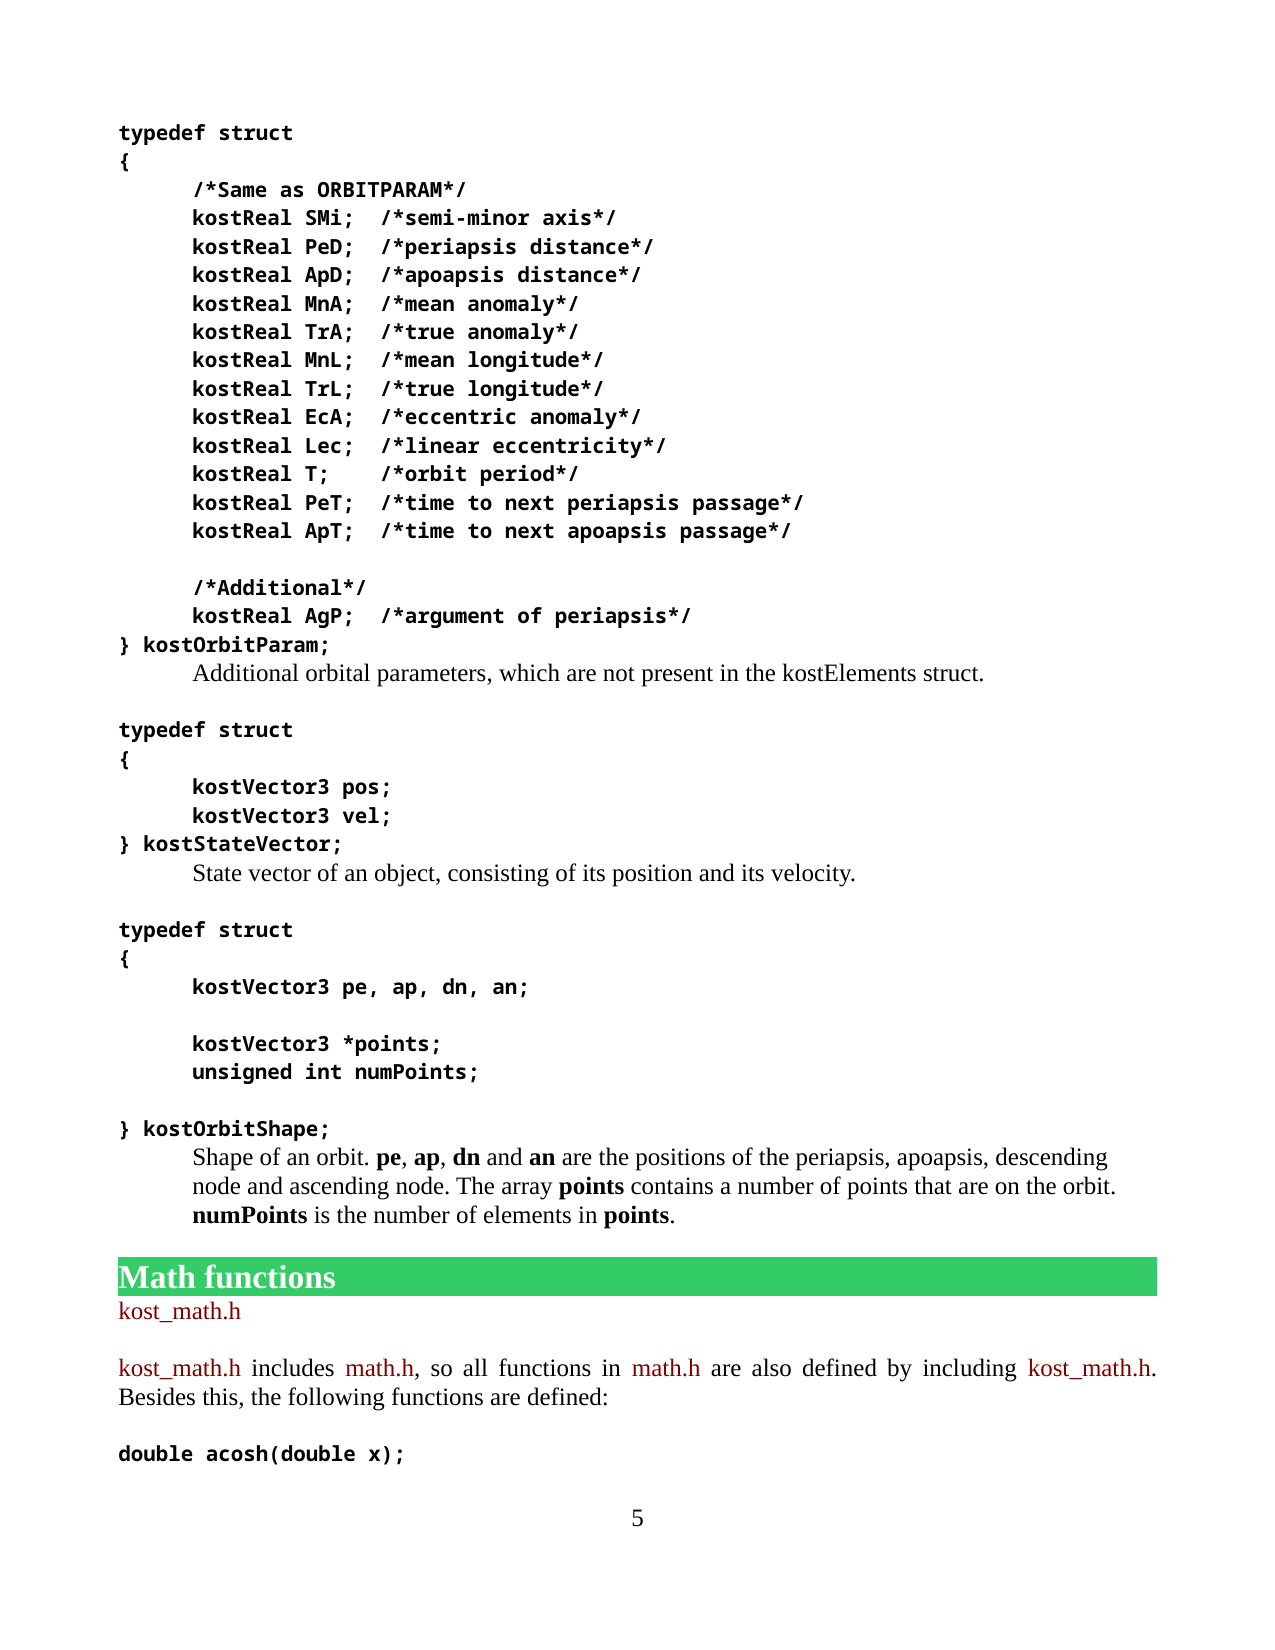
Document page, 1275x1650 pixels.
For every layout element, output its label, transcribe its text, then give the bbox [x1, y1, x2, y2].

text kostVector3 vel; [118, 801, 1157, 829]
text /*Additional*/ [118, 573, 1157, 602]
text State vector of an object, consisting of its position and its velocity. [192, 858, 1157, 887]
text kostReal AgP; /*argument of periapsis*/ [118, 602, 1157, 630]
text kostReal T; /*orbit period*/ [118, 459, 1157, 488]
text double acosh(double x); [118, 1439, 1157, 1468]
text { [118, 943, 1157, 972]
text { [118, 147, 1157, 175]
text kostReal ApD; /*apoapsis distance*/ [118, 260, 1157, 289]
text } kostStateVector; [118, 829, 1157, 858]
text kostVector3 *points; [118, 1029, 1157, 1057]
text } kostOrbitParam; [118, 630, 1157, 658]
text typedef struct [118, 716, 1157, 744]
text /*Same as ORBITPARAM*/ [118, 175, 1157, 203]
text kost_math.h includes math.h, so all functions in math.h are also defined by including kost_math.h. Besides this, the following functions are defined: [118, 1353, 1157, 1411]
text kost_math.h [118, 1296, 1157, 1324]
text } kostOrbitShape; [118, 1114, 1157, 1142]
text kostReal SMi; /*semi-minor axis*/ [118, 203, 1157, 232]
text kostVector3 pe, ap, dn, an; [118, 972, 1157, 1000]
text kostReal EcA; /*eccentric anomaly*/ [118, 402, 1157, 431]
text typedef struct [118, 118, 1157, 147]
text kostReal PeD; /*periapsis distance*/ [118, 232, 1157, 260]
text Additional orbital parameters, which are not present in the kostElements struct. [192, 658, 1157, 687]
text kostVector3 pos; [118, 772, 1157, 801]
text { [118, 744, 1157, 772]
text kostReal TrL; /*true longitude*/ [118, 374, 1157, 402]
text kostReal TrA; /*true anomaly*/ [118, 317, 1157, 346]
text kostReal Lec; /*linear eccentricity*/ [118, 431, 1157, 459]
text typedef struct [118, 915, 1157, 943]
text Shape of an orbit. pe, ap, dn and an are the positions of the periapsis, apoapsis, descending node and ascending node. The array points contains a number of points that are on the orbit. numPoints is the number of elements in points. [192, 1142, 1157, 1229]
text kostReal PeT; /*time to next periapsis passage*/ [118, 488, 1157, 516]
text Math functions [118, 1257, 1157, 1296]
text unsigned int numPoints; [118, 1057, 1157, 1086]
text kostReal MnA; /*mean anomaly*/ [118, 289, 1157, 317]
text kostReal ApT; /*time to next apoapsis passage*/ [118, 516, 1157, 545]
text kostReal MnL; /*mean longitude*/ [118, 346, 1157, 374]
